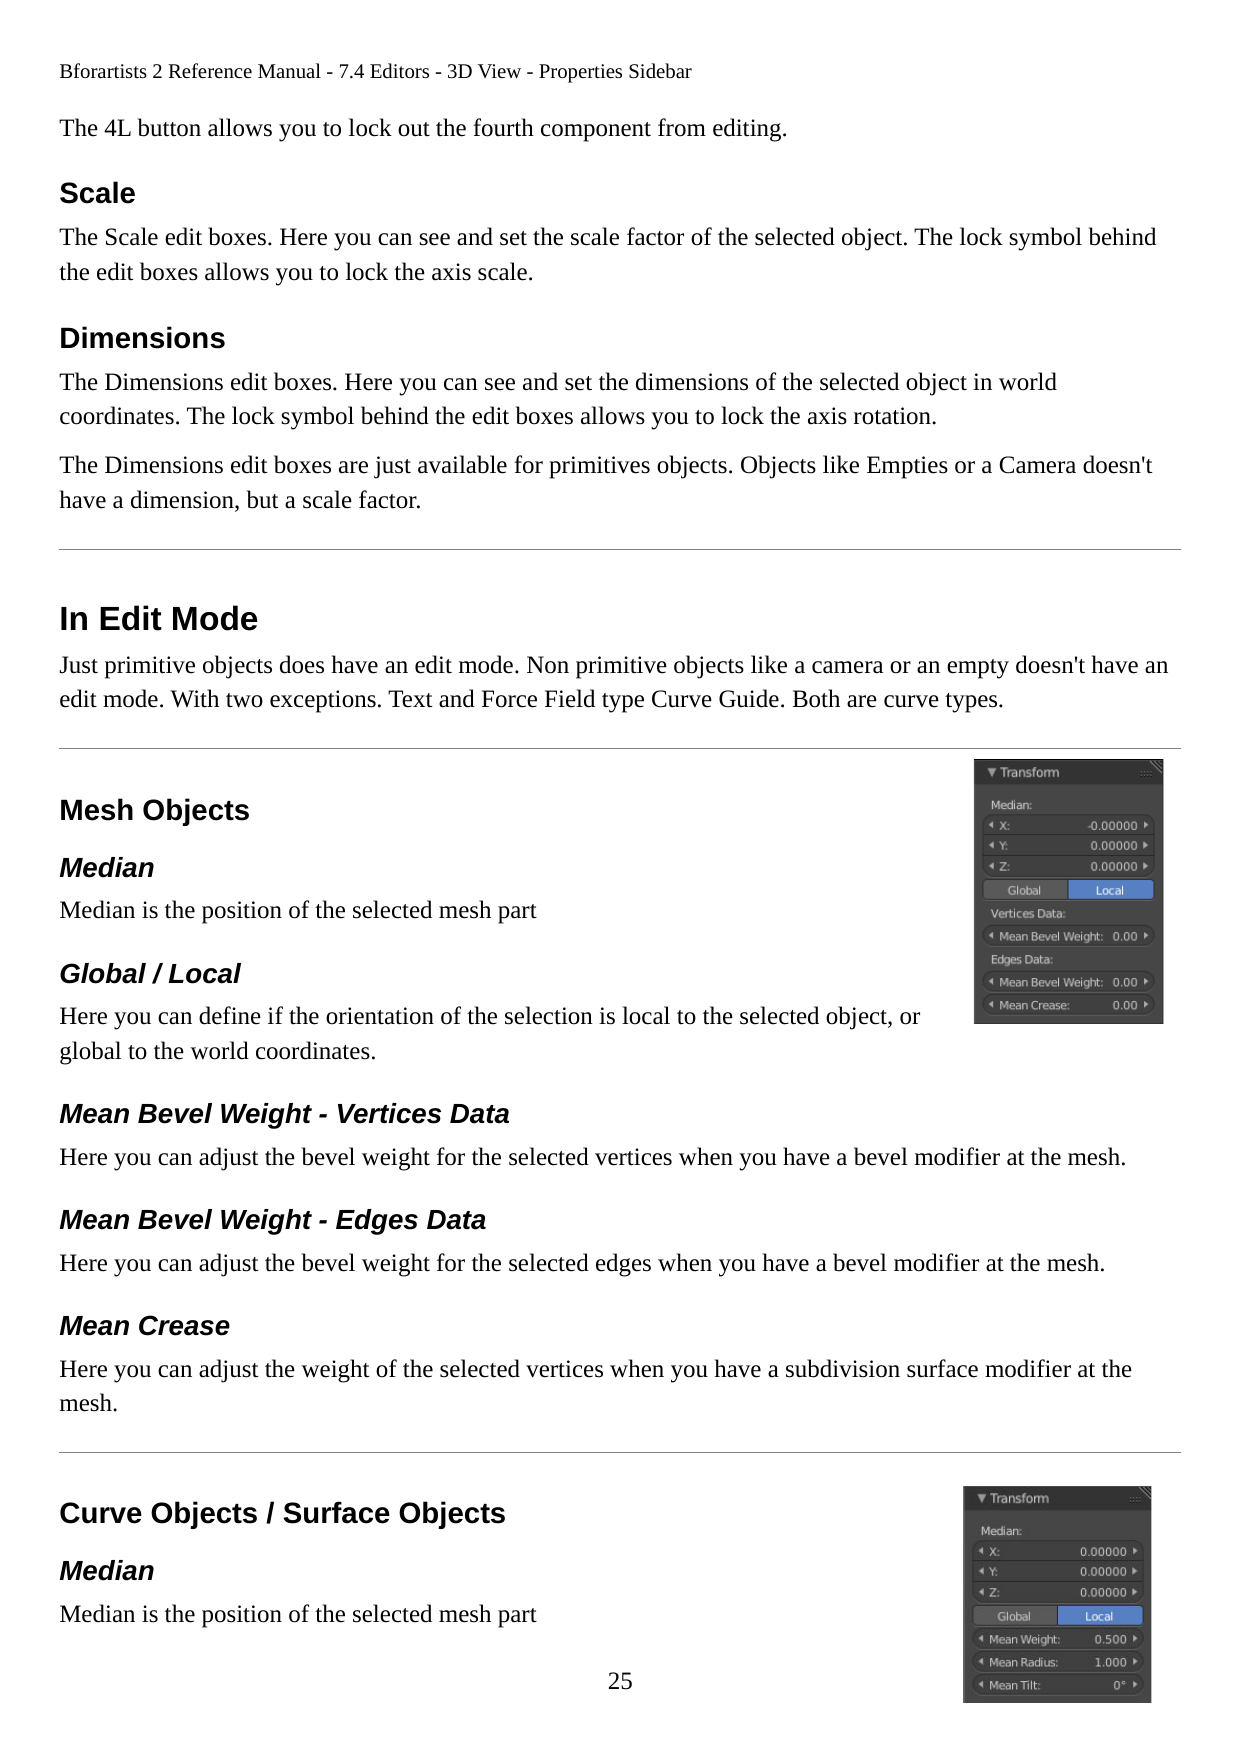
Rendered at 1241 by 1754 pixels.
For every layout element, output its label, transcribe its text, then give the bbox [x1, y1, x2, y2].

subtitle Global / Local [59, 957, 973, 989]
subtitle Scale [59, 176, 1181, 210]
picture [963, 1486, 1152, 1703]
subtitle [1164, 792, 1181, 826]
subtitle Median [59, 1555, 963, 1587]
subtitle Curve Objects / Surface Objects [59, 1496, 963, 1530]
subtitle [1164, 851, 1181, 883]
subtitle Mesh Objects [59, 792, 973, 826]
subtitle [1164, 957, 1181, 989]
text Here you can adjust the weight of the selected vertices when you have a subdivision surface modifier at the mesh. [59, 1354, 1181, 1417]
text The 4L button allows you to lock out the fourth component from editing. [59, 113, 1181, 141]
subtitle [1152, 1496, 1181, 1530]
text Median is the position of the selected mesh part [59, 1599, 963, 1628]
text Here you can adjust the bevel weight for the selected edges when you have a bevel modifier at the mesh. [59, 1248, 1181, 1277]
text Just primitive objects does have an edit mode. Non primitive objects like a camera or an empty doesn't have an edit mode. With two exceptions. Text and Force Field type Curve Guide. Both are curve types. [59, 650, 1181, 713]
subtitle Median [59, 851, 973, 883]
subtitle Mean Bevel Weight - Vertices Data [59, 1097, 1181, 1129]
text The Scale edit boxes. Here you can see and set the scale factor of the selected object. The lock symbol behind the edit boxes allows you to lock the axis scale. [59, 222, 1181, 286]
subtitle Dimensions [59, 321, 1181, 354]
subtitle [1152, 1555, 1181, 1587]
text Here you can adjust the bevel weight for the selected vertices when you have a bevel modifier at the mesh. [59, 1142, 1181, 1171]
text The Dimensions edit boxes. Here you can see and set the dimensions of the selected object in world coordinates. The lock symbol behind the edit boxes allows you to lock the axis rotation. [59, 367, 1181, 430]
text Median is the position of the selected mesh part [59, 896, 973, 924]
text Here you can define if the orientation of the selection is local to the selected object, or global to the world coordinates. [59, 1001, 1181, 1065]
subtitle In Edit Mode [59, 599, 1181, 638]
text The Dimensions edit boxes are just available for primitives objects. Objects like Empties or a Camera doesn't have a dimension, but a scale factor. [59, 450, 1181, 514]
subtitle Mean Crease [59, 1309, 1181, 1341]
picture [973, 759, 1164, 1024]
subtitle Mean Bevel Weight - Edges Data [59, 1203, 1181, 1235]
